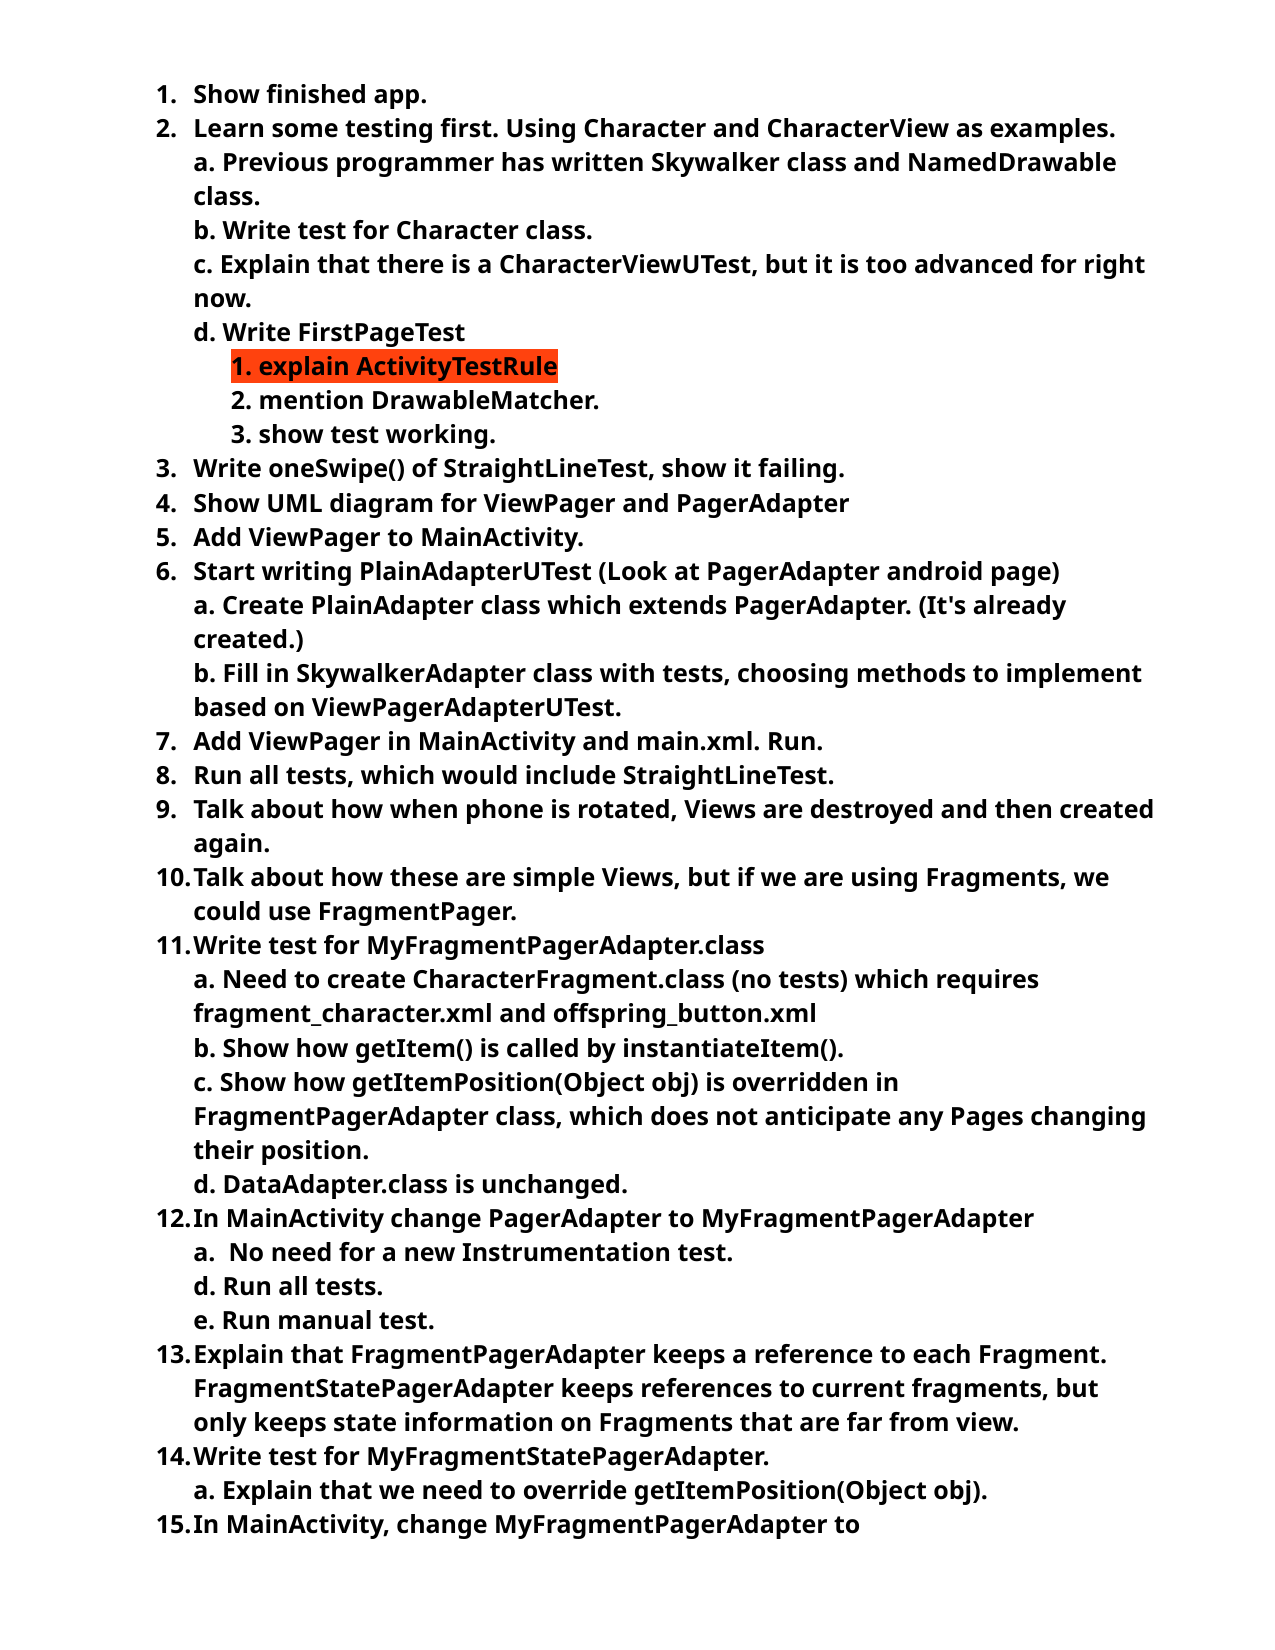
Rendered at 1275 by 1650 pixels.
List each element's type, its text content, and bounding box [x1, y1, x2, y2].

list Write oneSwipe() of StraightLineTest, show it failing. [156, 451, 1157, 485]
list Start writing PlainAdapterUTest (Look at PagerAdapter android page) [156, 553, 1157, 587]
list Learn some testing first. Using Character and CharacterView as examples. [156, 111, 1157, 144]
list Add ViewPager in MainActivity and main.xml. Run. [156, 724, 1157, 758]
list d. Write FirstPageTest [156, 315, 1157, 349]
list a. Need to create CharacterFragment.class (no tests) which requires fragment_character.xml and offspring_button.xml [156, 962, 1157, 1030]
list Write test for MyFragmentStatePagerAdapter. [156, 1439, 1157, 1473]
list Talk about how these are simple Views, but if we are using Fragments, we could use FragmentPager. [156, 860, 1157, 928]
list Run all tests, which would include StraightLineTest. [156, 758, 1157, 792]
list c. Show how getItemPosition(Object obj) is overridden in FragmentPagerAdapter class, which does not anticipate any Pages changing their position. [156, 1064, 1157, 1166]
list In MainActivity, change MyFragmentPagerAdapter to [156, 1507, 1157, 1541]
list a. No need for a new Instrumentation test. [156, 1234, 1157, 1269]
list 1. explain ActivityTestRule [193, 349, 1157, 383]
list a. Previous programmer has written Skywalker class and NamedDrawable class. [156, 144, 1157, 213]
list Talk about how when phone is rotated, Views are destroyed and then created again. [156, 792, 1157, 860]
list Write test for MyFragmentPagerAdapter.class [156, 928, 1157, 962]
list b. Write test for Character class. [156, 213, 1157, 247]
list d. DataAdapter.class is unchanged. [156, 1166, 1157, 1201]
list b. Fill in SkywalkerAdapter class with tests, choosing methods to implement based on ViewPagerAdapterUTest. [156, 656, 1157, 724]
list In MainActivity change PagerAdapter to MyFragmentPagerAdapter [156, 1201, 1157, 1234]
list Explain that FragmentPagerAdapter keeps a reference to each Fragment. FragmentStatePagerAdapter keeps references to current fragments, but only keeps state information on Fragments that are far from view. [156, 1337, 1157, 1439]
list b. Show how getItem() is called by instantiateItem(). [156, 1030, 1157, 1064]
list Show UML diagram for ViewPager and PagerAdapter [156, 485, 1157, 519]
list a. Explain that we need to override getItemPosition(Object obj). [156, 1473, 1157, 1507]
list Add ViewPager to MainActivity. [156, 519, 1157, 553]
list c. Explain that there is a CharacterViewUTest, but it is too advanced for right now. [156, 247, 1157, 315]
list d. Run all tests. [156, 1269, 1157, 1303]
list 3. show test working. [193, 417, 1157, 451]
list e. Run manual test. [156, 1303, 1157, 1337]
list Show finished app. [156, 76, 1157, 111]
list 2. mention DrawableMatcher. [193, 383, 1157, 417]
list a. Create PlainAdapter class which extends PagerAdapter. (It's already created.) [156, 587, 1157, 656]
